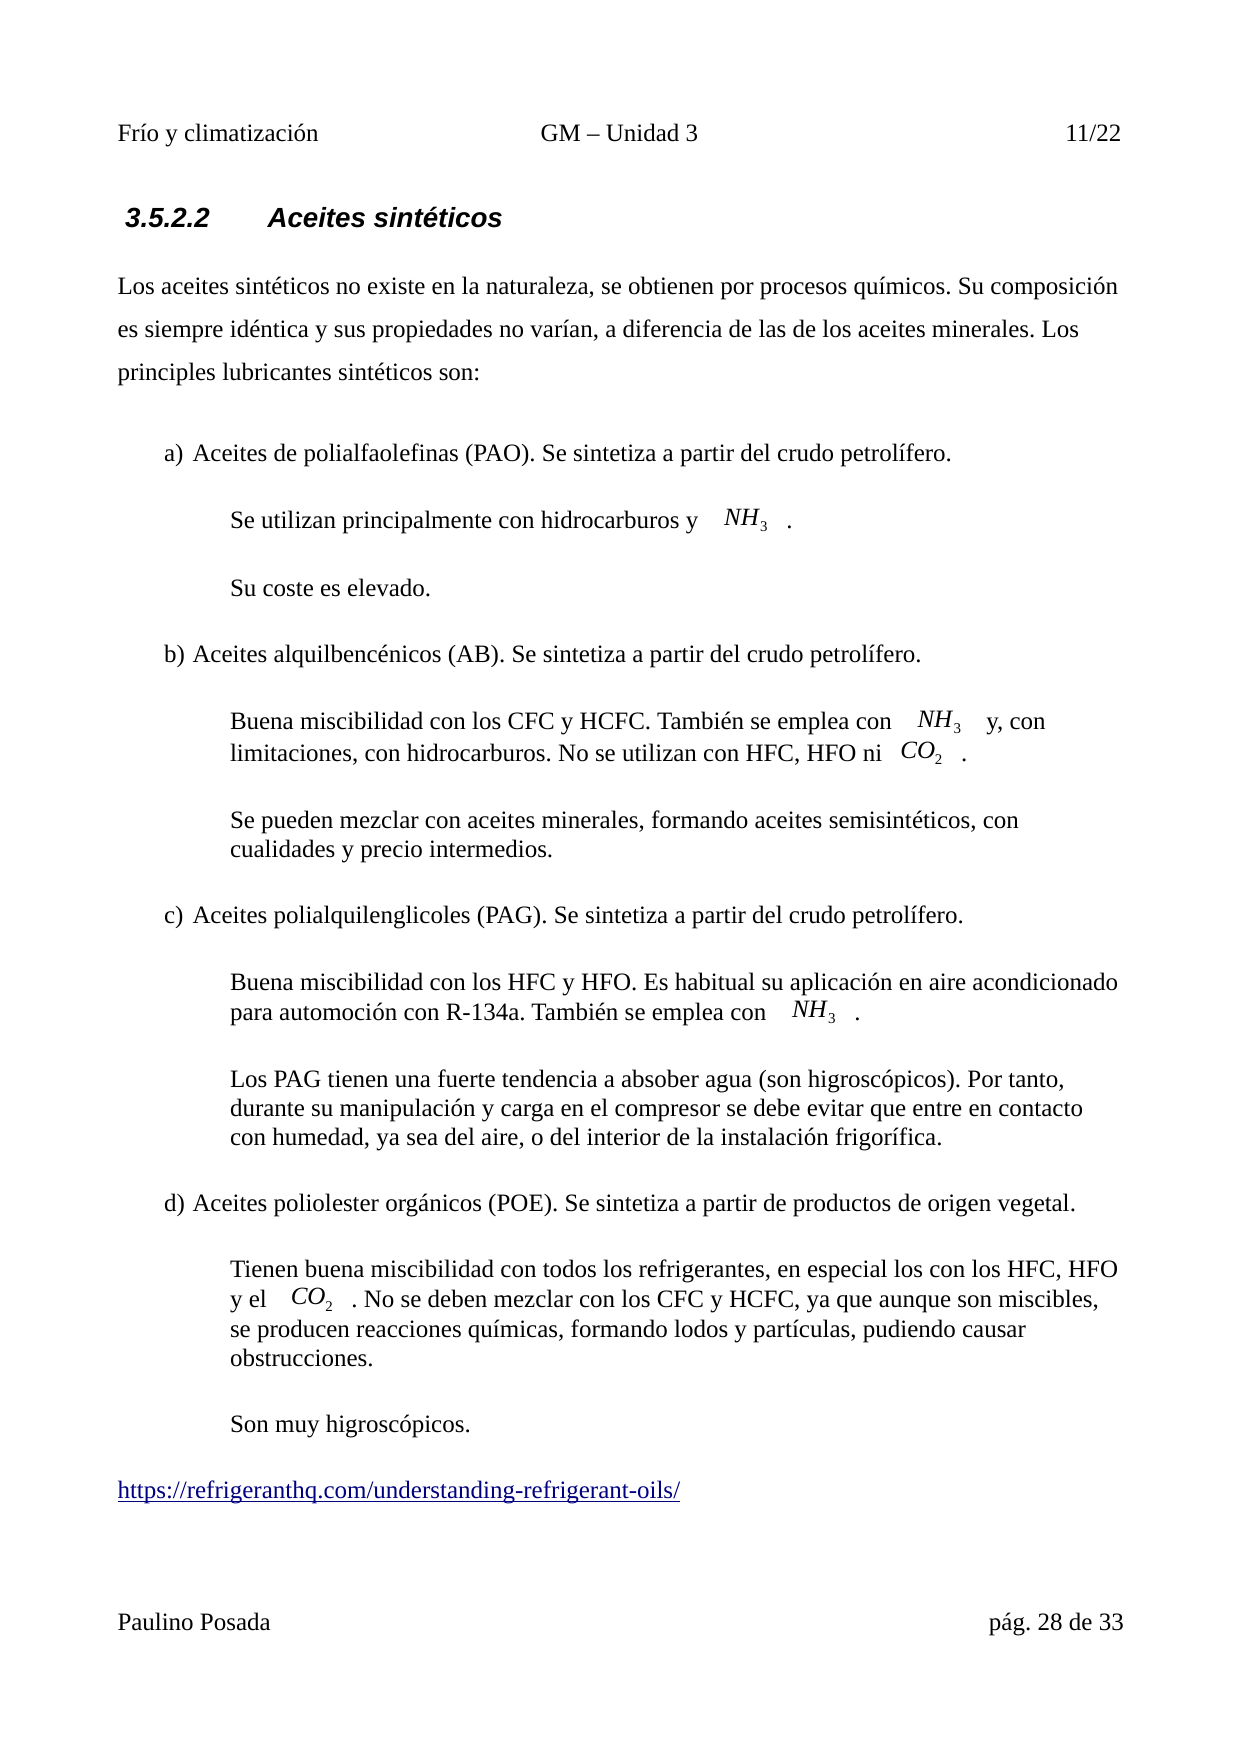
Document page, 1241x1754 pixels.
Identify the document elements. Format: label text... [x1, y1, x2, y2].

list Aceites polialquilenglicoles (PAG). Se sintetiza a partir del crudo petrolífero. [164, 900, 1123, 929]
text Los aceites sintéticos no existe en la naturaleza, se obtienen por procesos químicos. Su composición es siempre idéntica y sus propiedades no varían, a diferencia de las de los aceites minerales. Los principles lubricantes sintéticos son: [117, 271, 1123, 386]
list Buena miscibilidad con los CFC y HCFC. También se emplea con y, con limitaciones, con hidrocarburos. No se utilizan con HFC, HFO ni. [230, 705, 1123, 768]
list Su coste es elevado. [230, 573, 1123, 601]
list Los PAG tienen una fuerte tendencia a absober agua (son higroscópicos). Por tanto, durante su manipulación y carga en el compresor se debe evitar que entre en contacto con humedad, ya sea del aire, o del interior de la instalación frigorífica. [230, 1064, 1123, 1151]
list Aceites de polialfaolefinas (PAO). Se sintetiza a partir del crudo petrolífero. [164, 438, 1123, 466]
text https://refrigeranthq.com/understanding-refrigerant-oils/ [117, 1476, 1123, 1504]
subtitle Aceites sintéticos [117, 201, 1123, 233]
list Se utilizan principalmente con hidrocarburos y . [230, 504, 1123, 535]
list Tienen buena miscibilidad con todos los refrigerantes, en especial los con los HFC, HFO y el . No se deben mezclar con los CFC y HCFC, ya que aunque son miscibles, se producen reacciones químicas, formando lodos y partículas, pudiendo causar obstrucciones. [230, 1254, 1123, 1372]
list Son muy higroscópicos. [230, 1409, 1123, 1438]
list Se pueden mezclar con aceites minerales, formando aceites semisintéticos, con cualidades y precio intermedios. [230, 805, 1123, 863]
list Buena miscibilidad con los HFC y HFO. Es habitual su aplicación en aire acondicionado para automoción con R-134a. También se emplea con . [230, 967, 1123, 1027]
list Aceites poliolester orgánicos (POE). Se sintetiza a partir de productos de origen vegetal. [164, 1188, 1123, 1217]
list Aceites alquilbencénicos (AB). Se sintetiza a partir del crudo petrolífero. [164, 639, 1123, 668]
